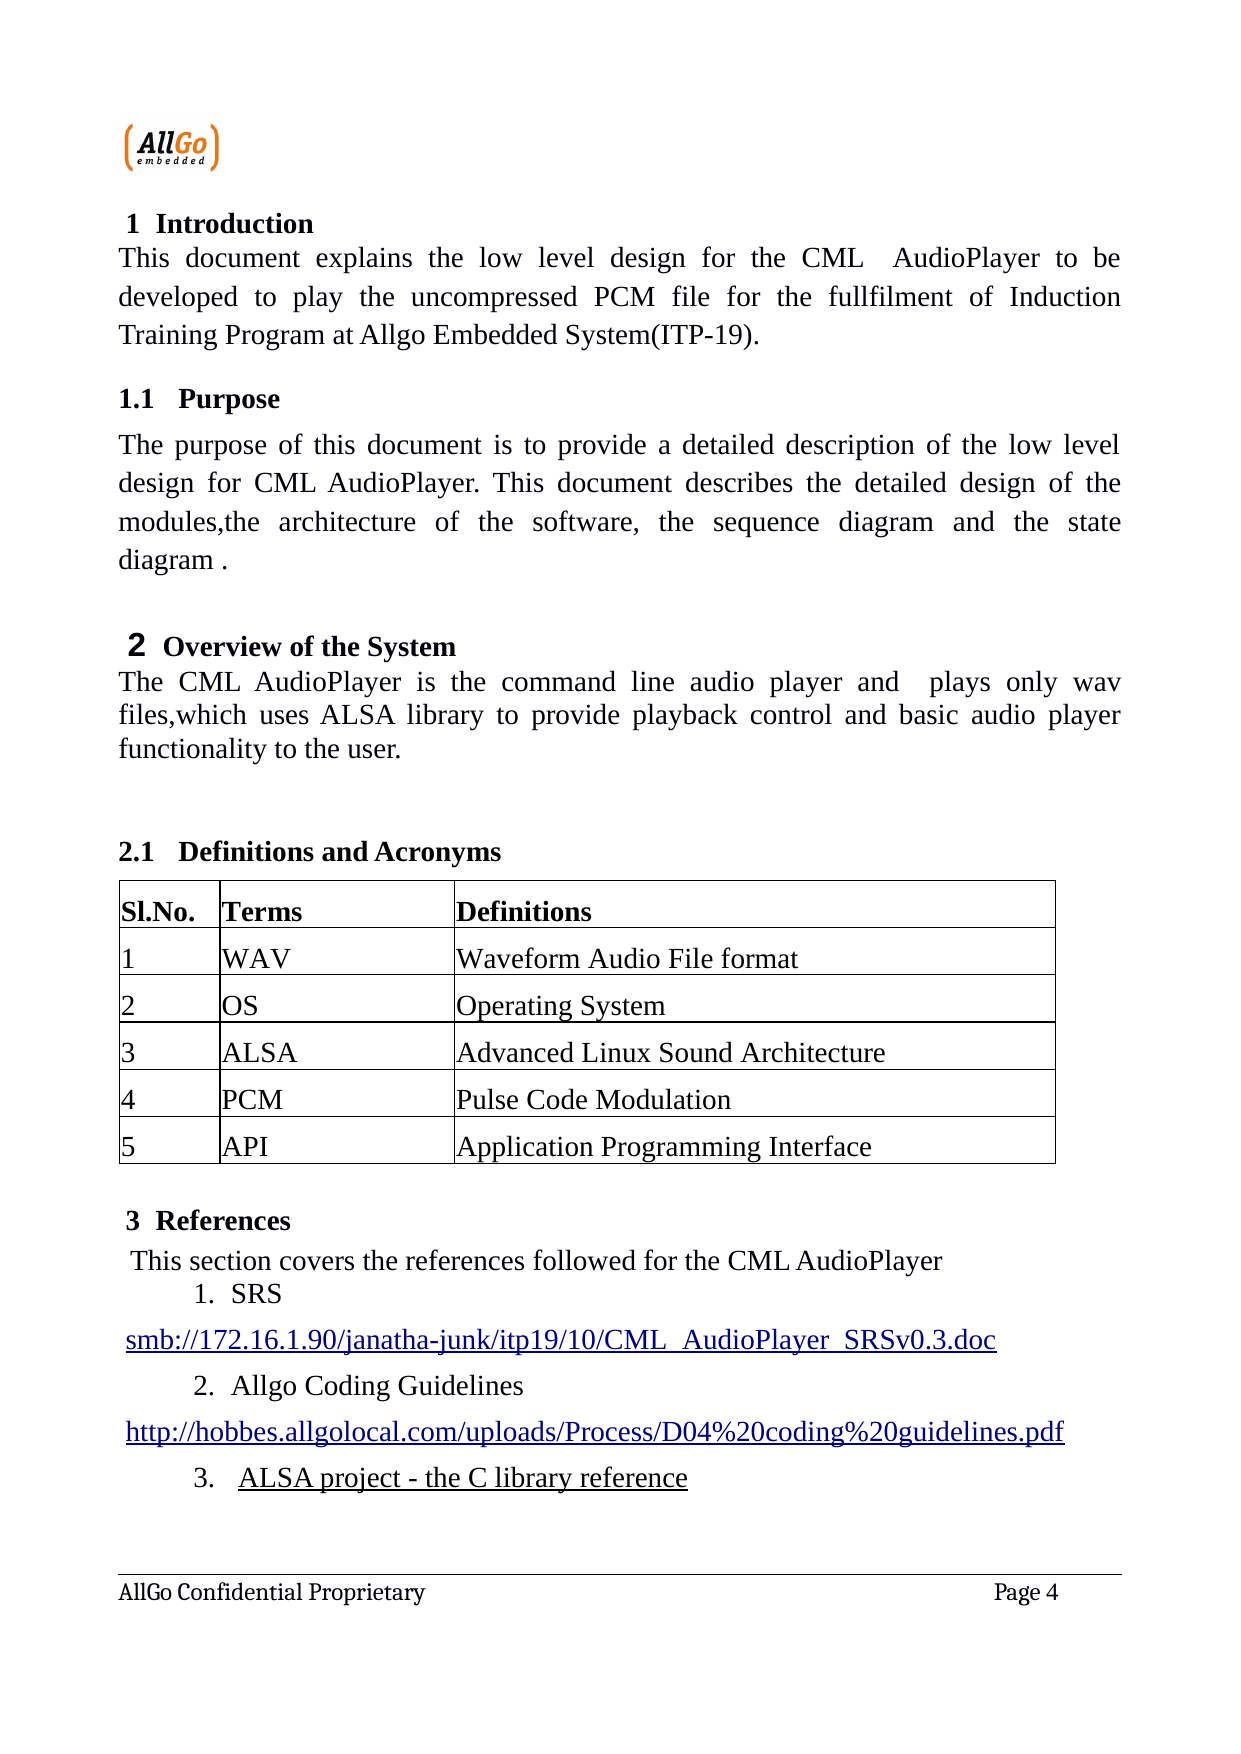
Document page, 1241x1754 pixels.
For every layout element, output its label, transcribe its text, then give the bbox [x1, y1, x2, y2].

table_cell PCM [221, 1070, 454, 1116]
table_cell Pulse Code Modulation [455, 1070, 1055, 1116]
text This document explains the low level design for the CML AudioPlayer to be developed to play the uncompressed PCM file for the fullfilment of Induction Training Program at Allgo Embedded System(ITP-19). [118, 240, 1122, 351]
list SRS [193, 1276, 1122, 1310]
table_cell 3 [120, 1023, 219, 1068]
list http://hobbes.allgolocal.com/uploads/Process/D04%20coding%20guidelines.pdf [118, 1414, 1122, 1448]
table_cell 2 [120, 975, 219, 1021]
table_cell ALSA [221, 1023, 454, 1068]
subtitle Purpose [118, 381, 1122, 414]
text The purpose of this document is to provide a detailed description of the low level design for CML AudioPlayer. This document describes the detailed design of the modules,the architecture of the software, the sequence diagram and the state diagram . [118, 427, 1122, 576]
table_cell 5 [120, 1117, 219, 1163]
picture [118, 118, 225, 177]
table_cell 4 [120, 1070, 219, 1116]
list Allgo Coding Guidelines [193, 1368, 1122, 1402]
table_cell Advanced Linux Sound Architecture [455, 1023, 1055, 1068]
list ALSA project - the C library reference [193, 1460, 1122, 1494]
table_cell Application Programming Interface [455, 1117, 1055, 1163]
table_cell Operating System [455, 975, 1055, 1021]
table_header Definitions [455, 881, 1055, 927]
table_header Terms [221, 881, 454, 927]
text This section covers the references followed for the CML AudioPlayer [130, 1243, 1110, 1276]
text The CML AudioPlayer is the command line audio player and plays only wav files,which uses ALSA library to provide playback control and basic audio player functionality to the user. [118, 664, 1122, 764]
subtitle Overview of the System [118, 626, 1122, 664]
subtitle References [118, 1203, 1122, 1237]
table_cell 1 [120, 928, 219, 974]
table_header Sl.No. [120, 881, 219, 927]
subtitle Definitions and Acronyms [118, 834, 1122, 868]
table_cell Waveform Audio File format [455, 928, 1055, 974]
subtitle Introduction [118, 207, 1122, 240]
table_cell OS [221, 975, 454, 1021]
table_cell WAV [221, 928, 454, 974]
table_cell API [221, 1117, 454, 1163]
list smb://172.16.1.90/janatha-junk/itp19/10/CML_AudioPlayer_SRSv0.3.doc [118, 1322, 1122, 1356]
